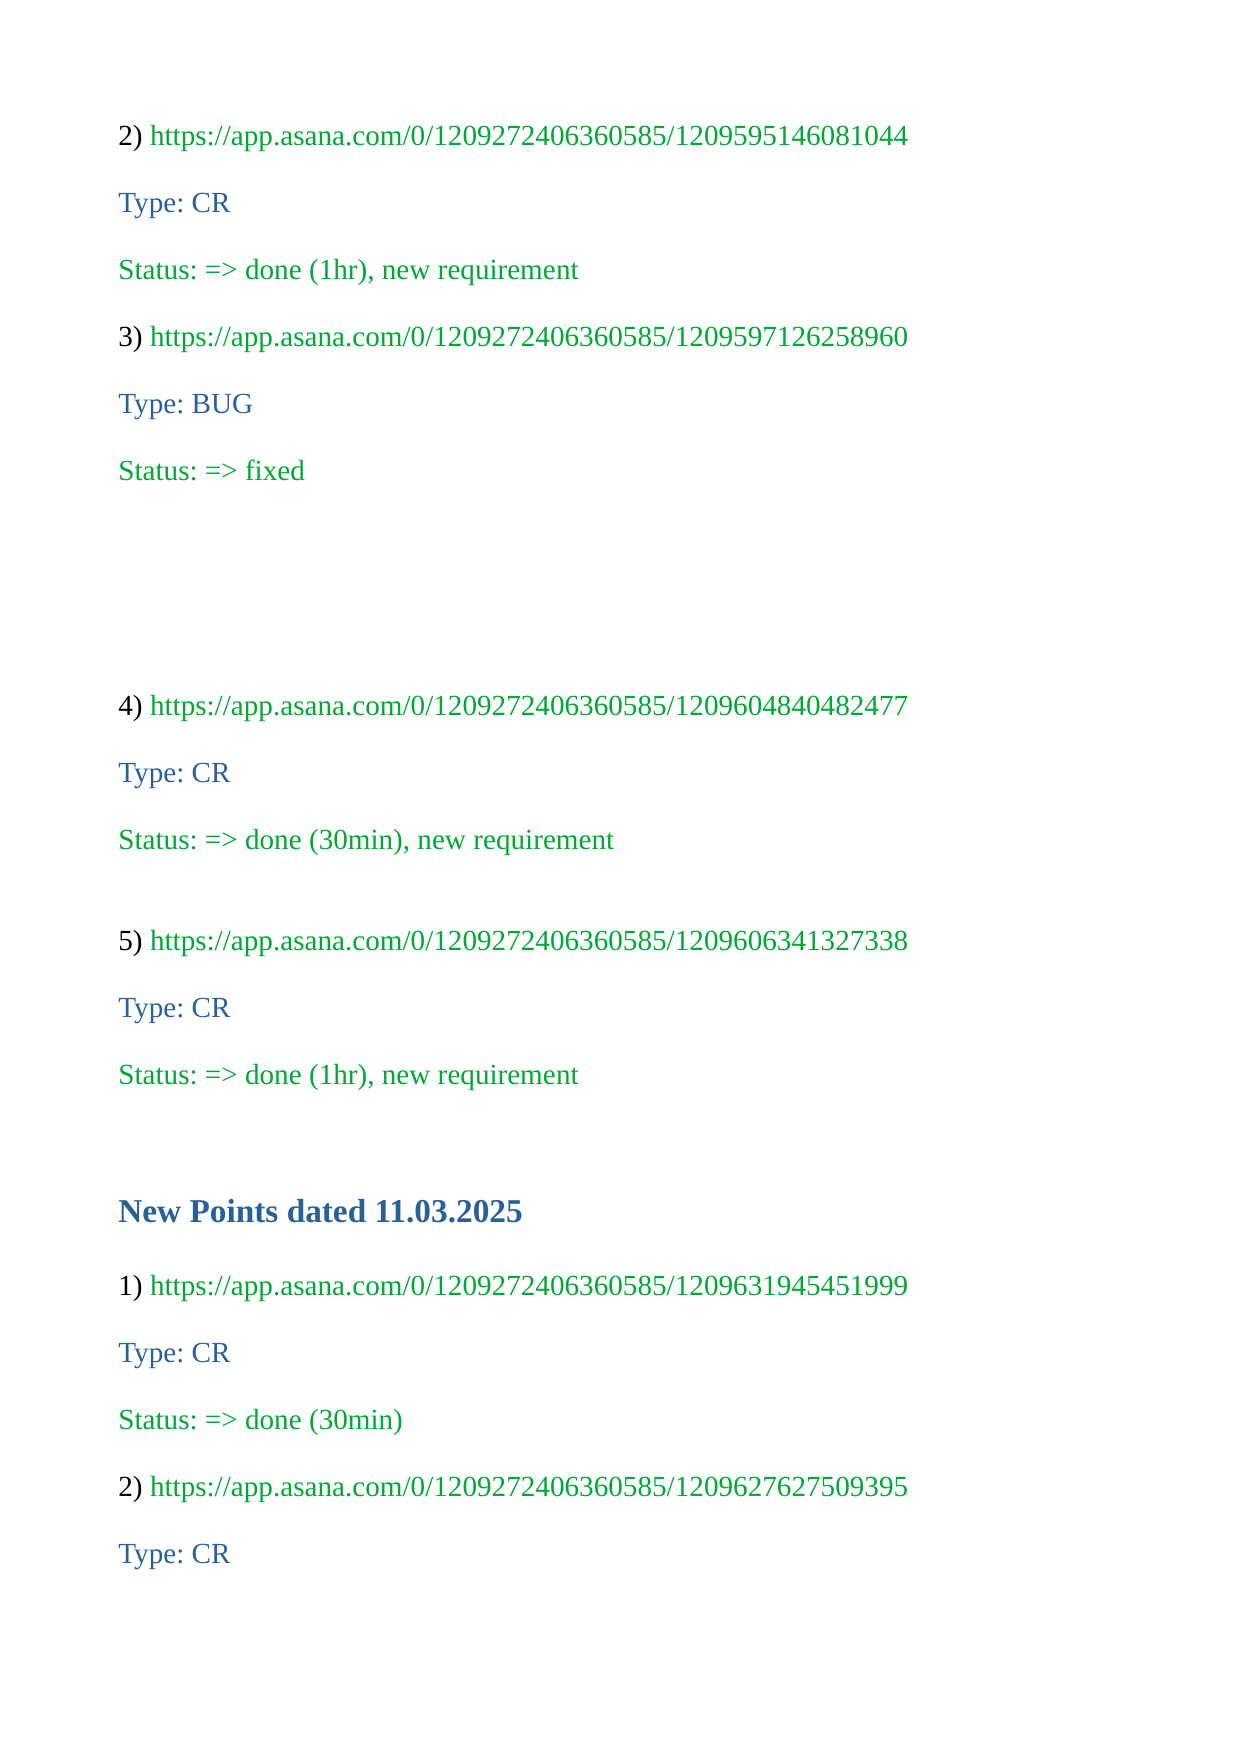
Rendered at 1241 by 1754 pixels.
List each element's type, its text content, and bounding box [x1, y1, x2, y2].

text 2) https://app.asana.com/0/1209272406360585/1209627627509395 [118, 1469, 1122, 1503]
text 4) https://app.asana.com/0/1209272406360585/1209604840482477 [118, 688, 1122, 722]
text Type: CR [118, 755, 1122, 789]
text Type: BUG [118, 386, 1122, 420]
text Status: => done (30min) [118, 1402, 1122, 1436]
text Type: CR [118, 185, 1122, 219]
text Status: => done (1hr), new requirement [118, 252, 1122, 286]
text 2) https://app.asana.com/0/1209272406360585/1209595146081044 [118, 118, 1122, 152]
text New Points dated 11.03.2025 [118, 1191, 1122, 1230]
text Status: => done (1hr), new requirement [118, 1057, 1122, 1091]
text 5) https://app.asana.com/0/1209272406360585/1209606341327338 [118, 923, 1122, 957]
text 1) https://app.asana.com/0/1209272406360585/1209631945451999 [118, 1268, 1122, 1302]
text Type: CR [118, 1335, 1122, 1369]
text Status: => done (30min), new requirement [118, 822, 1122, 856]
text Status: => fixed [118, 453, 1122, 487]
text Type: CR [118, 990, 1122, 1024]
text Type: CR [118, 1536, 1122, 1570]
text 3) https://app.asana.com/0/1209272406360585/1209597126258960 [118, 319, 1122, 353]
